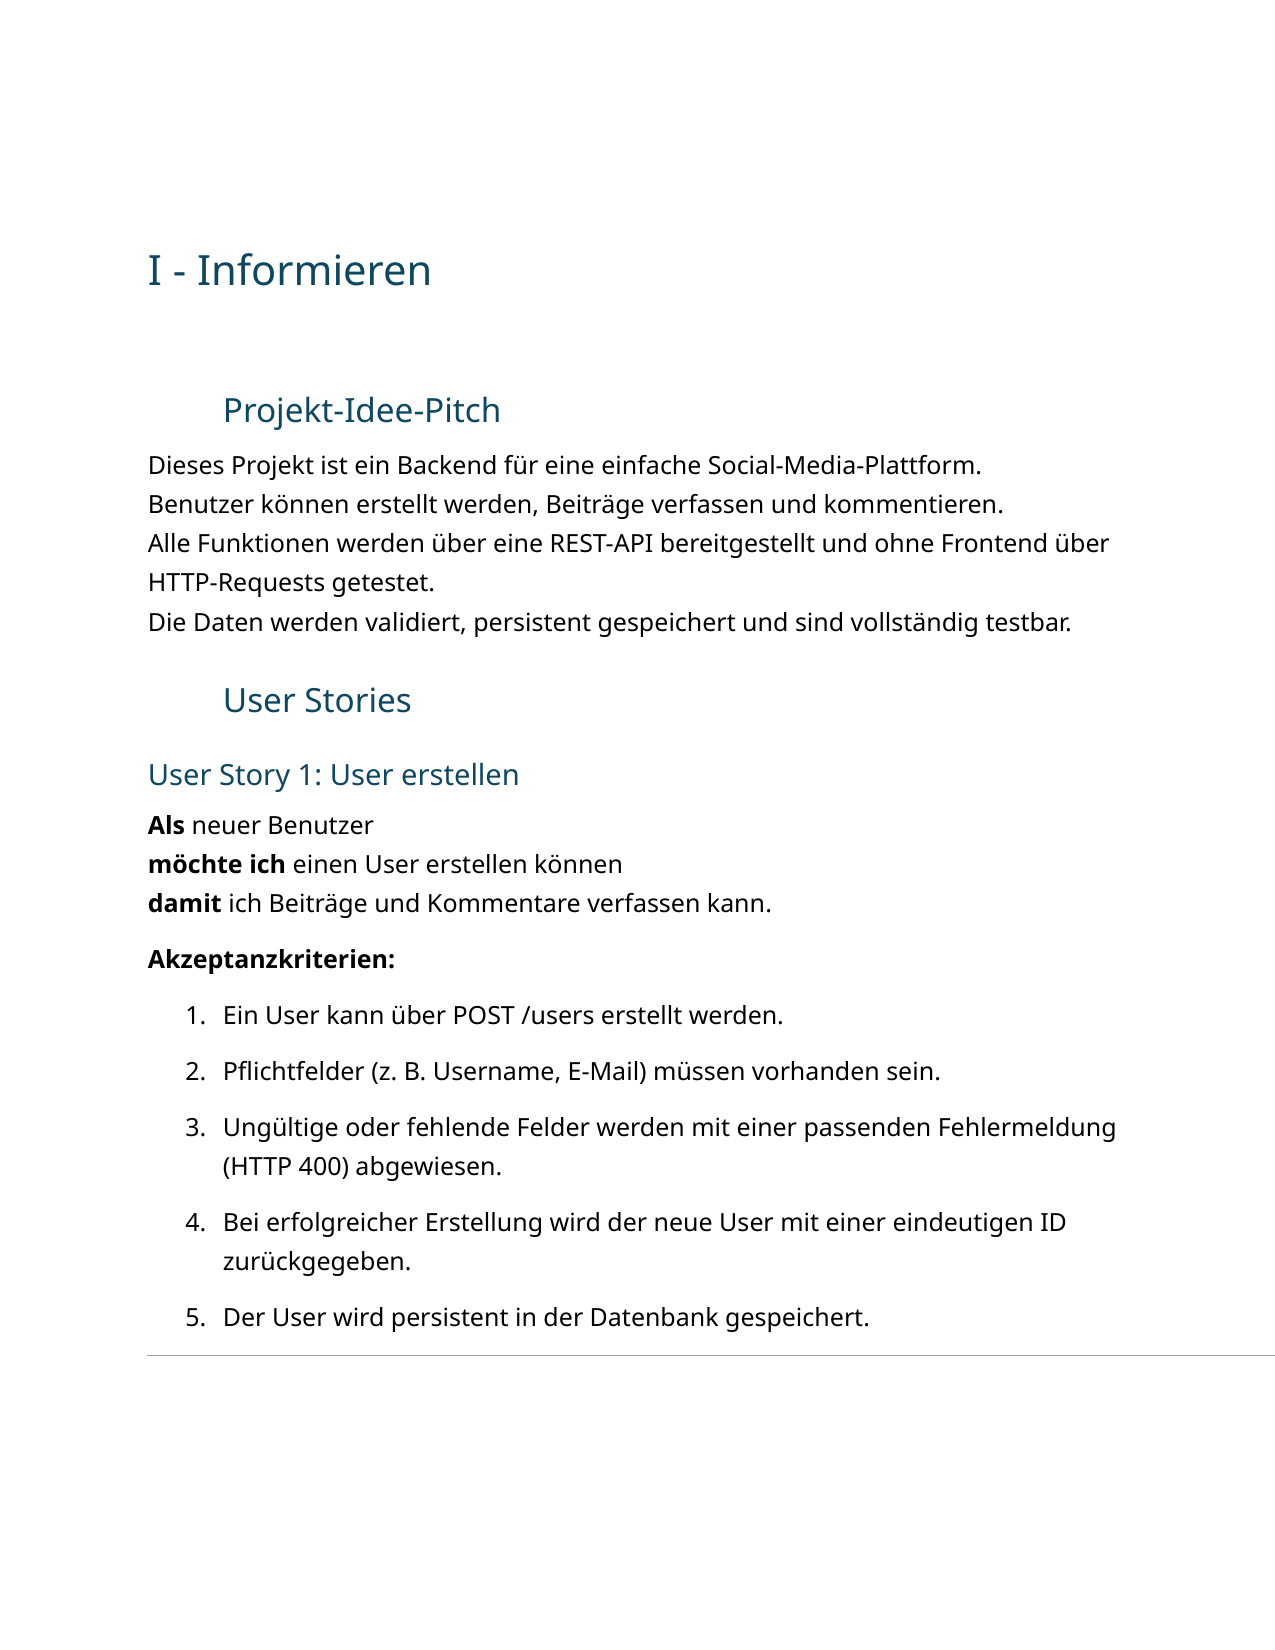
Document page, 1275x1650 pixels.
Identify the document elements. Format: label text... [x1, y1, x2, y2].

list Ein User kann über POST /users erstellt werden. [185, 998, 1127, 1032]
text Als neuer Benutzer möchte ich einen User erstellen können damit ich Beiträge und Kommentare verfassen kann. [148, 808, 1127, 920]
list Ungültige oder fehlende Felder werden mit einer passenden Fehlermeldung (HTTP 400) abgewiesen. [185, 1109, 1127, 1183]
subtitle User Story 1: User erstellen [148, 754, 1127, 793]
text Dieses Projekt ist ein Backend für eine einfache Social-Media-Plattform. Benutzer können erstellt werden, Beiträge verfassen und kommentieren. Alle Funktionen werden über eine REST-API bereitgestellt und ohne Frontend über HTTP-Requests getestet. Die Daten werden validiert, persistent gespeichert und sind vollständig testbar. [148, 447, 1127, 638]
list Bei erfolgreicher Erstellung wird der neue User mit einer eindeutigen ID zurückgegeben. [185, 1204, 1127, 1278]
subtitle I - Informieren [148, 241, 1127, 298]
list Der User wird persistent in der Datenbank gespeichert. [185, 1299, 1127, 1333]
list Pflichtfelder (z. B. Username, E-Mail) müssen vorhanden sein. [185, 1054, 1127, 1088]
subtitle Projekt-Idee-Pitch [223, 387, 1127, 432]
text Akzeptanzkriterien: [148, 942, 1127, 976]
subtitle User Stories [223, 677, 1127, 722]
